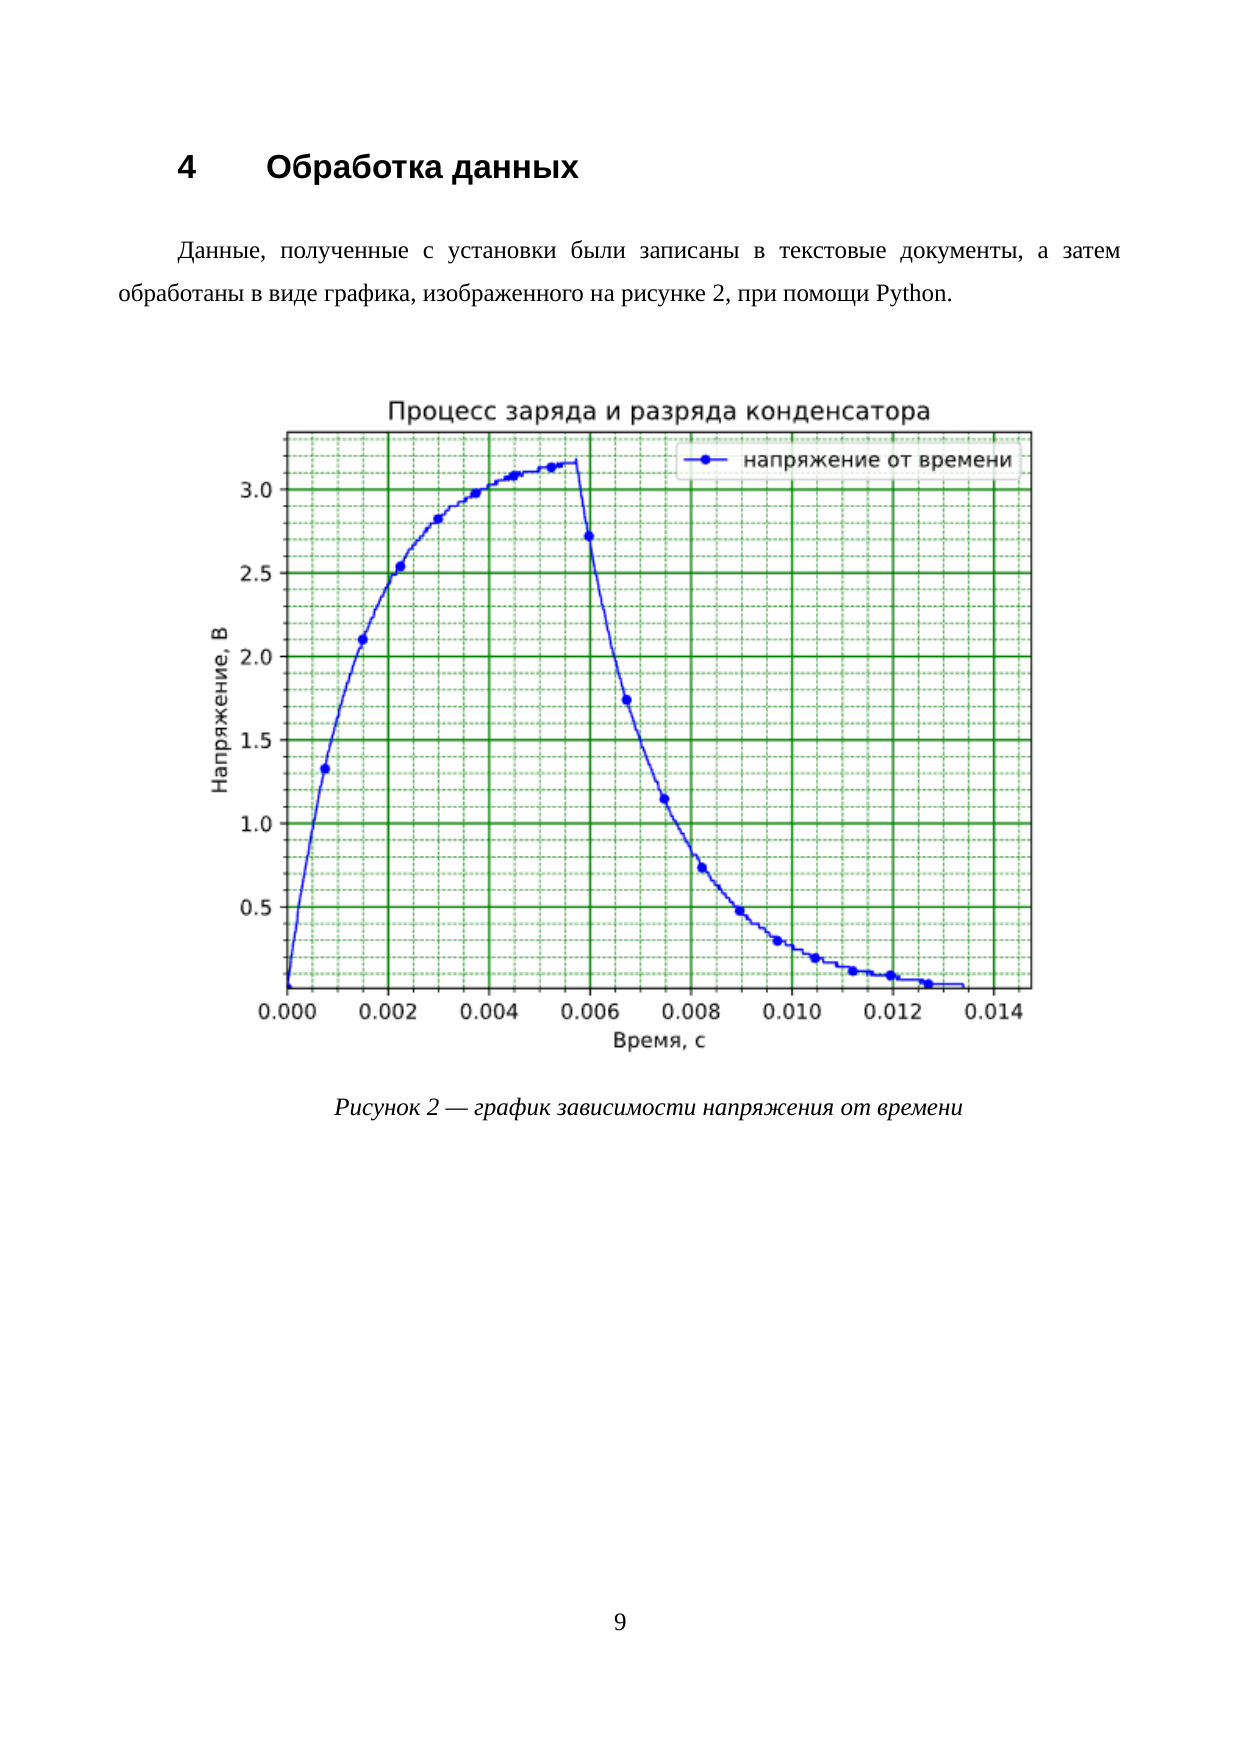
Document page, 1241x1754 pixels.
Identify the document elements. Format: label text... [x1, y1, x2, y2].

table_header [118, 1265, 620, 1319]
text Рисунок 2 — график зависимости напряжения от времени [118, 1092, 1122, 1121]
subtitle Обработка данных [118, 148, 1122, 186]
text Данные, полученные с установки были записаны в текстовые документы, а затем обработаны в виде графика, изображенного на рисунке 2, при помощи Python. [118, 235, 1122, 307]
table_header [620, 1265, 1122, 1319]
picture [177, 364, 1087, 1079]
